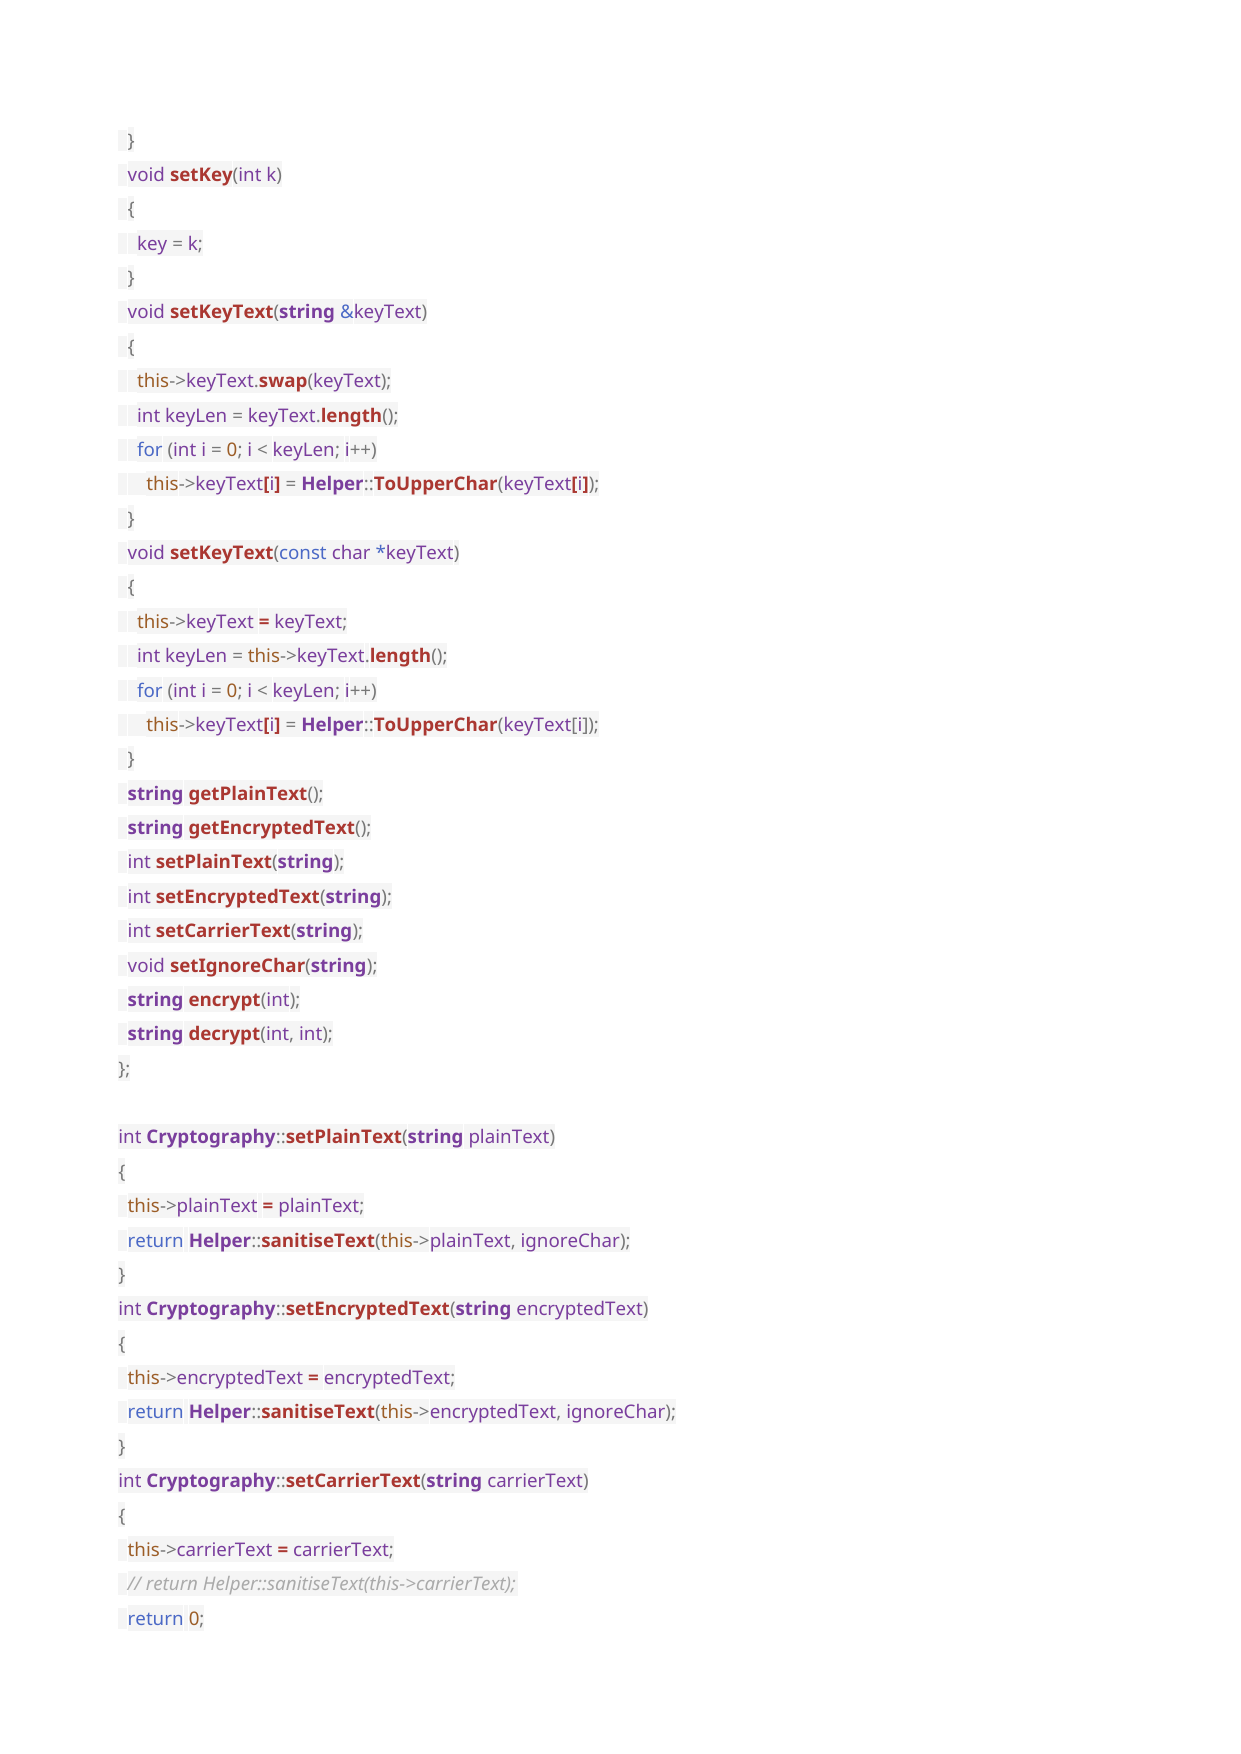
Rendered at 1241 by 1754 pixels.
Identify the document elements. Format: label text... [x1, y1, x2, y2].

text this->carrierText = carrierText; [118, 1527, 1122, 1562]
text } [118, 118, 1122, 152]
text // return Helper::sanitiseText(this->carrierText); [118, 1562, 1122, 1596]
text { [118, 1321, 1122, 1356]
text int Cryptography::setEncryptedText(string encryptedText) [118, 1287, 1122, 1321]
text int keyLen = this->keyText.length(); [118, 634, 1122, 668]
text } [118, 737, 1122, 771]
text for (int i = 0; i < keyLen; i++) [118, 668, 1122, 702]
text } [118, 1424, 1122, 1459]
text } [118, 256, 1122, 290]
text { [118, 565, 1122, 599]
text { [118, 1493, 1122, 1527]
text return 0; [118, 1596, 1122, 1631]
text int setEncryptedText(string); [118, 874, 1122, 909]
text string getPlainText(); [118, 771, 1122, 806]
text this->keyText = keyText; [118, 599, 1122, 634]
text void setKey(int k) [118, 152, 1122, 187]
text return Helper::sanitiseText(this->plainText, ignoreChar); [118, 1218, 1122, 1252]
text string getEncryptedText(); [118, 806, 1122, 840]
text }; [118, 1046, 1122, 1081]
text } [118, 1252, 1122, 1287]
text key = k; [118, 221, 1122, 256]
text for (int i = 0; i < keyLen; i++) [118, 427, 1122, 462]
text string decrypt(int, int); [118, 1012, 1122, 1046]
text this->keyText[i] = Helper::ToUpperChar(keyText[i]); [118, 702, 1122, 737]
text { [118, 1149, 1122, 1184]
text int Cryptography::setPlainText(string plainText) [118, 1115, 1122, 1149]
text this->keyText.swap(keyText); [118, 359, 1122, 393]
text void setIgnoreChar(string); [118, 943, 1122, 977]
text return Helper::sanitiseText(this->encryptedText, ignoreChar); [118, 1390, 1122, 1424]
text string encrypt(int); [118, 977, 1122, 1012]
text int setPlainText(string); [118, 840, 1122, 874]
text int Cryptography::setCarrierText(string carrierText) [118, 1459, 1122, 1493]
text this->keyText[i] = Helper::ToUpperChar(keyText[i]); [118, 462, 1122, 496]
text void setKeyText(string &keyText) [118, 290, 1122, 324]
text this->plainText = plainText; [118, 1184, 1122, 1218]
text this->encryptedText = encryptedText; [118, 1356, 1122, 1390]
text int setCarrierText(string); [118, 909, 1122, 943]
text } [118, 496, 1122, 531]
text int keyLen = keyText.length(); [118, 393, 1122, 427]
text void setKeyText(const char *keyText) [118, 531, 1122, 565]
text { [118, 324, 1122, 359]
text { [118, 187, 1122, 221]
